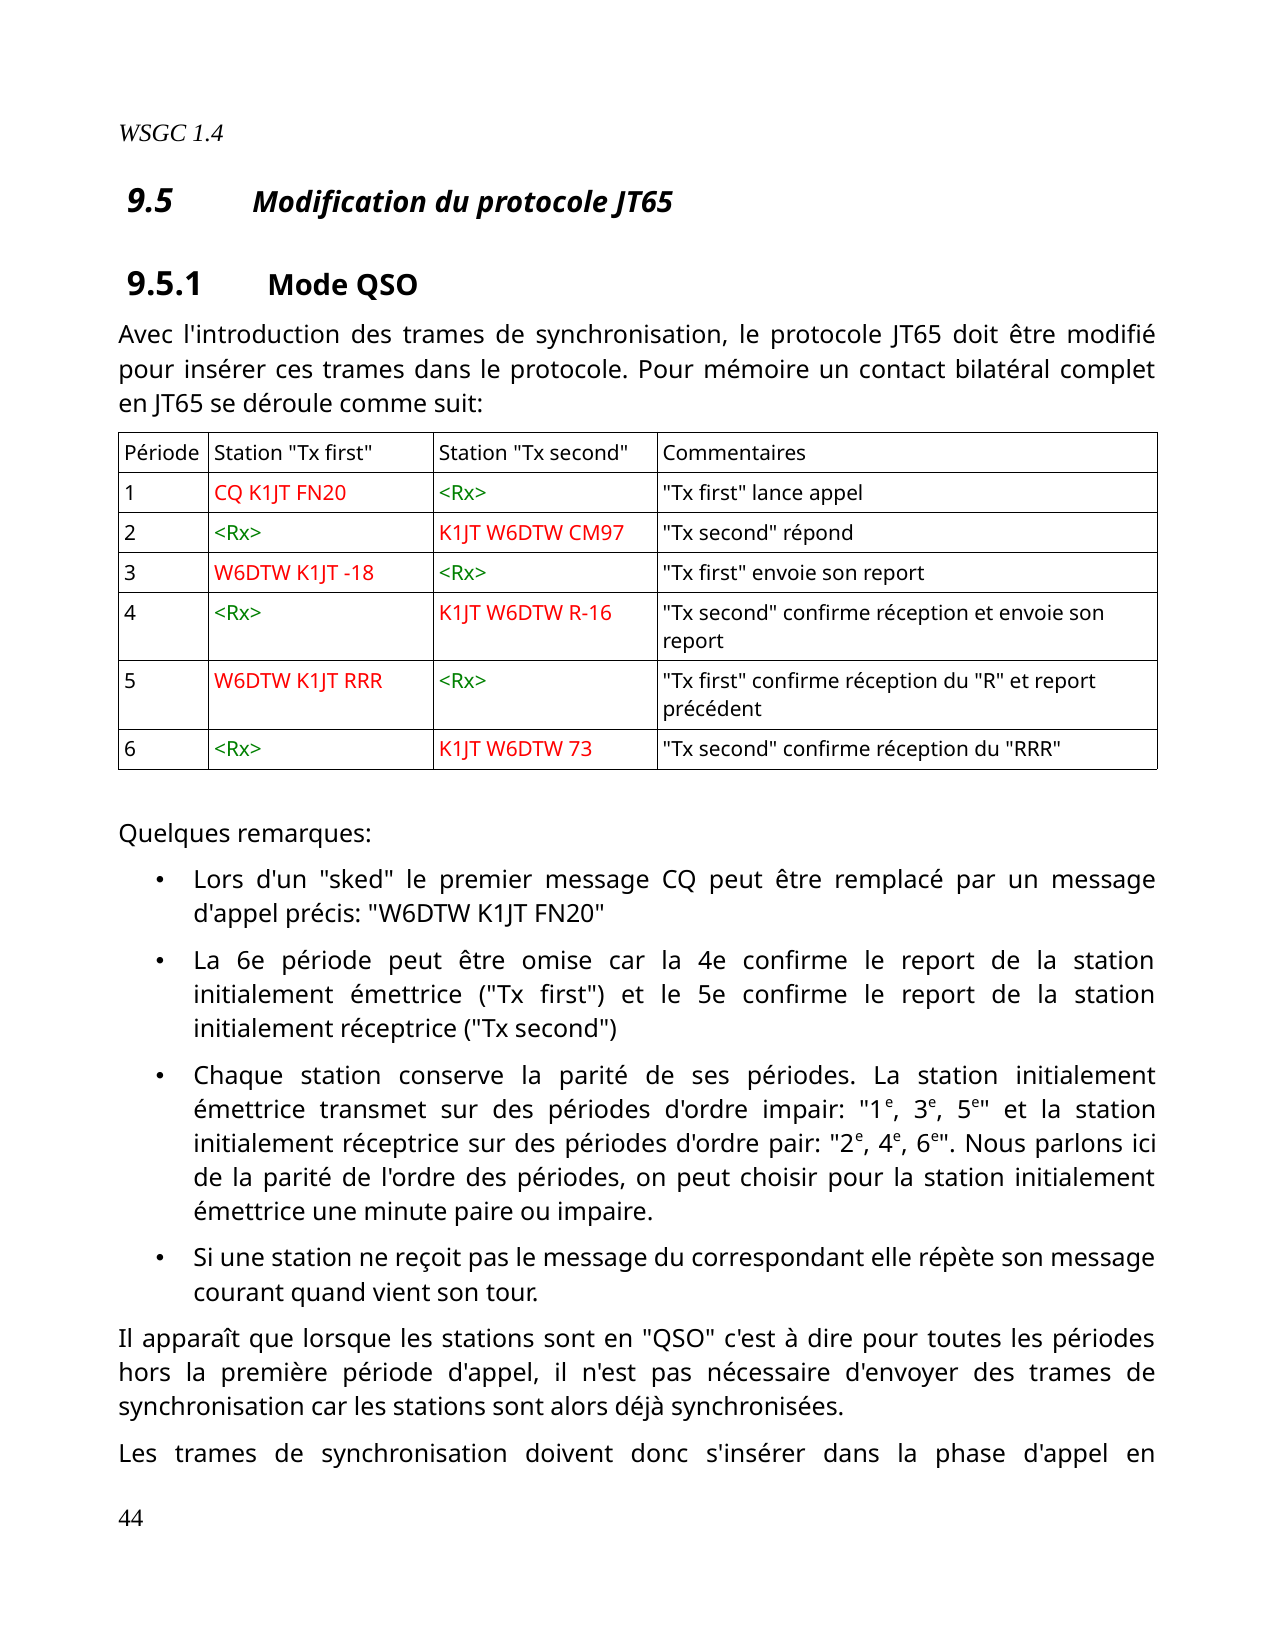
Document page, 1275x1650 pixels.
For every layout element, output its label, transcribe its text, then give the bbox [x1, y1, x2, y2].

table_header Période [119, 433, 208, 472]
text Quelques remarques: [118, 815, 1157, 849]
table_cell 5 [119, 661, 208, 729]
subtitle Mode QSO [118, 259, 1157, 305]
table_cell <Rx> [434, 553, 657, 592]
list La 6e période peut être omise car la 4e confirme le report de la station initialement émettrice ("Tx first") et le 5e confirme le report de la station initialement réceptrice ("Tx second") [156, 943, 1157, 1045]
list Si une station ne reçoit pas le message du correspondant elle répète son message courant quand vient son tour. [156, 1240, 1157, 1308]
table_cell <Rx> [434, 473, 657, 512]
table_cell "Tx second" confirme réception du "RRR" [658, 730, 1157, 769]
text Avec l'introduction des trames de synchronisation, le protocole JT65 doit être modifié pour insérer ces trames dans le protocole. Pour mémoire un contact bilatéral complet en JT65 se déroule comme suit: [118, 317, 1157, 419]
text Il apparaît que lorsque les stations sont en "QSO" c'est à dire pour toutes les périodes hors la première période d'appel, il n'est pas nécessaire d'envoyer des trames de synchronisation car les stations sont alors déjà synchronisées. [118, 1321, 1157, 1423]
text Les trames de synchronisation doivent donc s'insérer dans la phase d'appel en [118, 1435, 1157, 1469]
list Chaque station conserve la parité de ses périodes. La station initialement émettrice transmet sur des périodes d'ordre impair: "1e, 3e, 5e" et la station initialement réceptrice sur des périodes d'ordre pair: "2e, 4e, 6e". Nous parlons ici de la parité de l'ordre des périodes, on peut choisir pour la station initialement émettrice une minute paire ou impaire. [156, 1057, 1157, 1228]
table_cell K1JT W6DTW CM97 [434, 513, 657, 552]
table_cell K1JT W6DTW R-16 [434, 593, 657, 660]
table_cell <Rx> [209, 593, 433, 660]
subtitle Modification du protocole JT65 [118, 176, 1157, 222]
table_cell "Tx first" confirme réception du "R" et report précédent [658, 661, 1157, 729]
table_cell 4 [119, 593, 208, 660]
table_cell W6DTW K1JT -18 [209, 553, 433, 592]
table_cell <Rx> [434, 661, 657, 729]
table_cell W6DTW K1JT RRR [209, 661, 433, 729]
table_header Commentaires [658, 433, 1157, 472]
table_header Station "Tx second" [434, 433, 657, 472]
table_cell 2 [119, 513, 208, 552]
table_cell 6 [119, 730, 208, 769]
table_cell <Rx> [209, 513, 433, 552]
table_cell "Tx first" envoie son report [658, 553, 1157, 592]
table_cell "Tx first" lance appel [658, 473, 1157, 512]
table_cell CQ K1JT FN20 [209, 473, 433, 512]
table_cell 3 [119, 553, 208, 592]
table_cell "Tx second" confirme réception et envoie son report [658, 593, 1157, 660]
table_cell <Rx> [209, 730, 433, 769]
table_cell 1 [119, 473, 208, 512]
list Lors d'un "sked" le premier message CQ peut être remplacé par un message d'appel précis: "W6DTW K1JT FN20" [156, 862, 1157, 930]
table_cell K1JT W6DTW 73 [434, 730, 657, 769]
table_cell "Tx second" répond [658, 513, 1157, 552]
table_header Station "Tx first" [209, 433, 433, 472]
